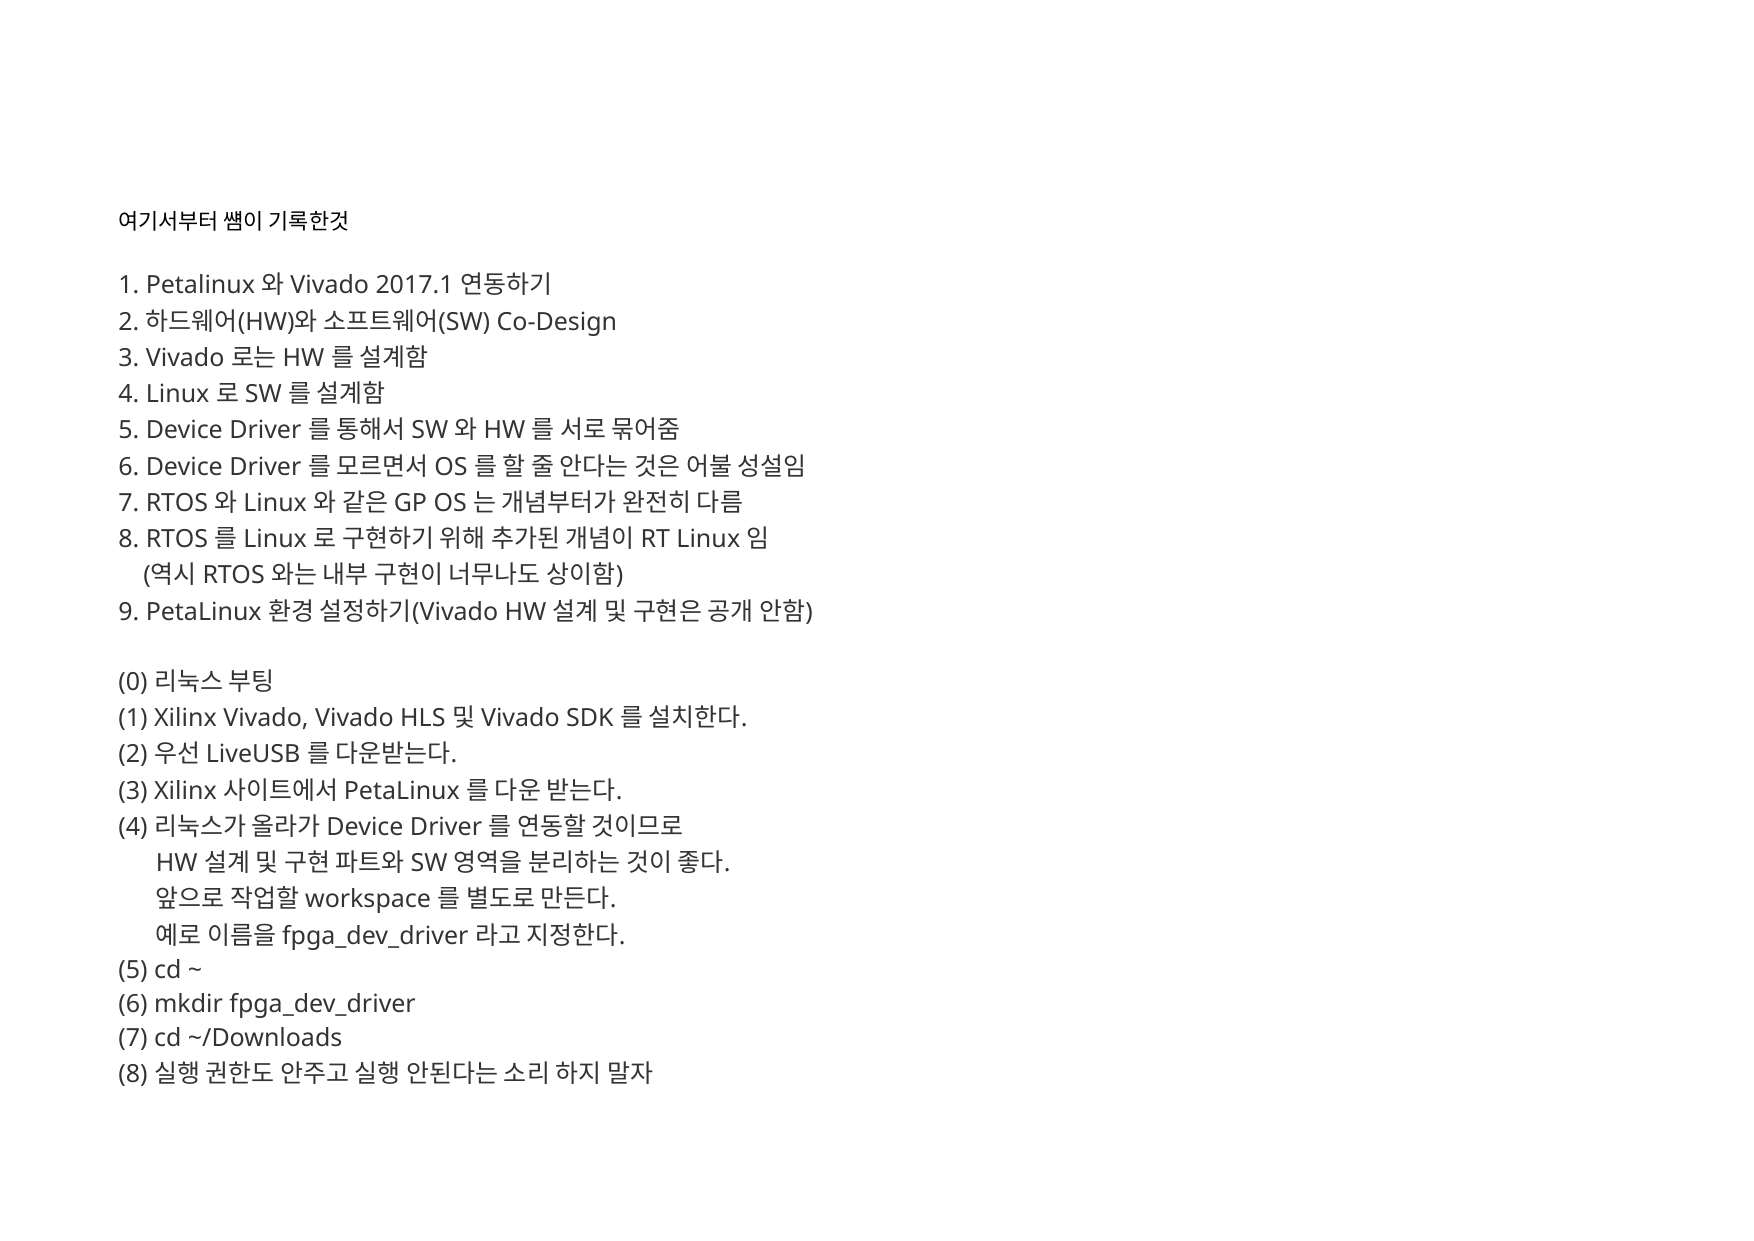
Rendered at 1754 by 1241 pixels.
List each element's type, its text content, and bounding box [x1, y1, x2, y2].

text 여기서부터 썜이 기록한것 [118, 204, 1635, 236]
text 1. Petalinux 와 Vivado 2017.1 연동하기 2. 하드웨어(HW)와 소프트웨어(SW) Co-Design 3. Vivado 로는 HW 를 설계함 4. Linux 로 SW 를 설계함 5. Device Driver 를 통해서 SW 와 HW 를 서로 묶어줌 6. Device Driver 를 모르면서 OS 를 할 줄 안다는 것은 어불 성설임 7. RTOS 와 Linux 와 같은 GP OS 는 개념부터가 완전히 다름 8. RTOS 를 Linux 로 구현하기 위해 추가된 개념이 RT Linux 임 (역시 RTOS 와는 내부 구현이 너무나도 상이함) 9. PetaLinux 환경 설정하기(Vivado HW 설계 및 구현은 공개 안함) (0) 리눅스 부팅 (1) Xilinx Vivado, Vivado HLS 및 Vivado SDK 를 설치한다. (2) 우선 LiveUSB 를 다운받는다. (3) Xilinx 사이트에서 PetaLinux 를 다운 받는다. (4) 리눅스가 올라가 Device Driver 를 연동할 것이므로 HW 설계 및 구현 파트와 SW 영역을 분리하는 것이 좋다. 앞으로 작업할 workspace 를 별도로 만든다. 예로 이름을 fpga_dev_driver 라고 지정한다. (5) cd ~ (6) mkdir fpga_dev_driver (7) cd ~/Downloads (8) 실행 권한도 안주고 실행 안된다는 소리 하지 말자 [118, 265, 1635, 1090]
